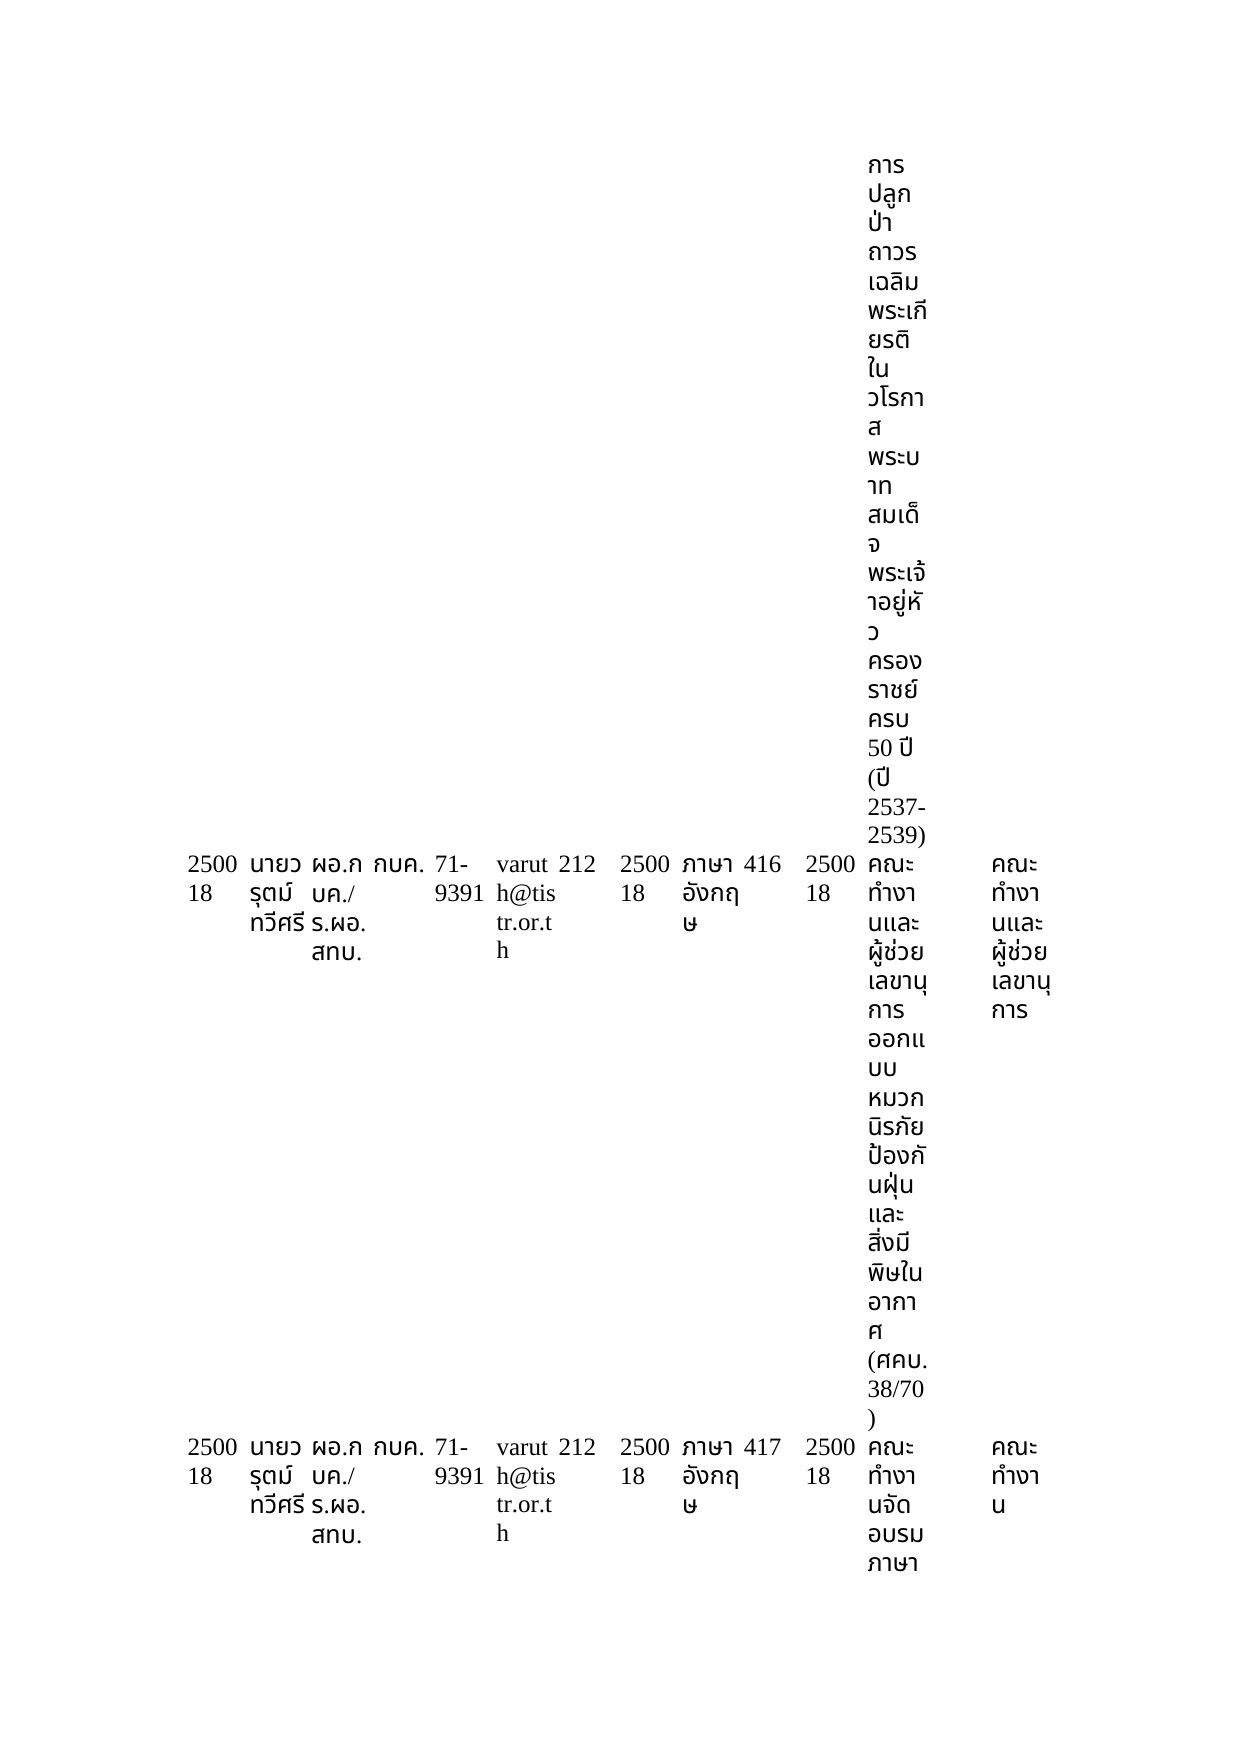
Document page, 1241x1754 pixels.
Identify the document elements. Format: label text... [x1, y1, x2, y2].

table_cell คณะทำงานและผู้ช่วยเลขานุการออกแบบหมวกนิรภัยป้องกันฝุ่นและสิ่งมีพิษในอากาศ (ศคบ. 38/70) [867, 849, 929, 1432]
table_cell [991, 150, 1053, 849]
table_cell 71-9391 [435, 849, 496, 1432]
table_cell [805, 150, 867, 849]
table_cell คณะทำงานจัดอบรมภาษา [867, 1432, 929, 1578]
table_cell [435, 150, 496, 849]
table_cell [929, 150, 991, 849]
table_cell 417 [744, 1432, 805, 1578]
table_cell [188, 150, 249, 849]
table_cell [311, 150, 373, 849]
table_cell 71-9391 [435, 1432, 496, 1578]
table_cell คณะทำงาน [991, 1432, 1053, 1578]
table_cell 250018 [620, 849, 682, 1432]
table_cell คณะทำงานและผู้ช่วยเลขานุการ [991, 849, 1053, 1432]
table_cell [496, 150, 558, 849]
table_cell [929, 849, 991, 1432]
table_cell ภาษาอังกฤษ [682, 1432, 743, 1578]
table_cell ผอ.กบค./ร.ผอ.สทบ. [311, 849, 373, 1432]
table_cell 250018 [805, 1432, 867, 1578]
table_cell [620, 150, 682, 849]
table_cell นายวรุตม์ ทวีศรี [249, 1432, 311, 1578]
table_cell varuth@tistr.or.th [496, 1432, 558, 1578]
table_cell 212 [558, 849, 620, 1432]
table_cell 416 [744, 849, 805, 1432]
table_cell 250018 [188, 849, 249, 1432]
table_cell [373, 150, 434, 849]
table_cell 250018 [620, 1432, 682, 1578]
table_cell 212 [558, 1432, 620, 1578]
table_cell การปลูกป่าถาวรเฉลิมพระเกียรติในวโรกาสพระบาทสมเด็จพระเจ้าอยู่หัวครองราชย์ครบ 50 ปี (ปี 2537-2539) [867, 150, 929, 849]
table_cell [558, 150, 620, 849]
table_cell [929, 1432, 991, 1578]
table_cell [249, 150, 311, 849]
table_cell [682, 150, 743, 849]
table_cell กบค. [373, 1432, 434, 1578]
table_cell varuth@tistr.or.th [496, 849, 558, 1432]
table_cell 250018 [805, 849, 867, 1432]
table_cell [744, 150, 805, 849]
table_cell ภาษาอังกฤษ [682, 849, 743, 1432]
table_cell 250018 [188, 1432, 249, 1578]
table_cell กบค. [373, 849, 434, 1432]
table_cell ผอ.กบค./ร.ผอ.สทบ. [311, 1432, 373, 1578]
table_cell นายวรุตม์ ทวีศรี [249, 849, 311, 1432]
